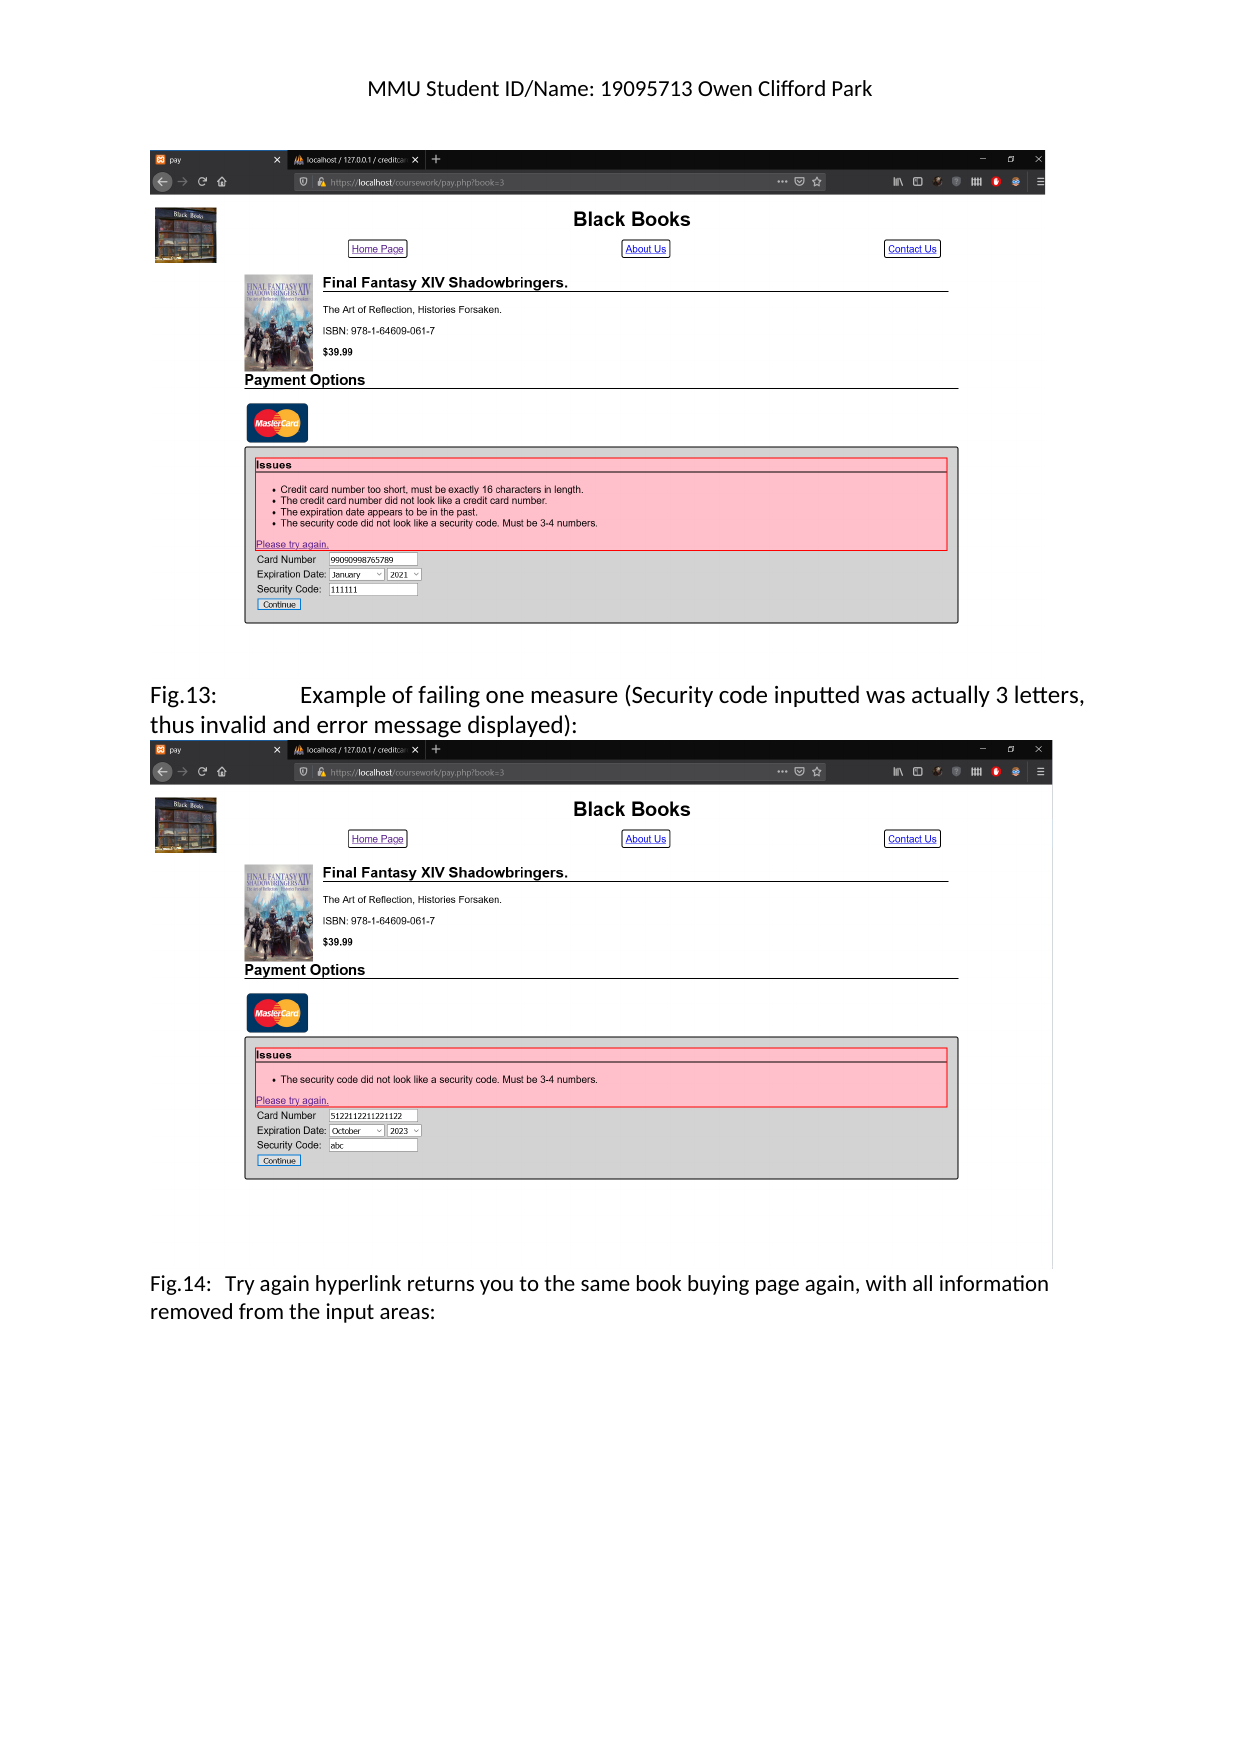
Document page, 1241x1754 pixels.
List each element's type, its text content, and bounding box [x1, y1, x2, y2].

text Fig.13: Example of failing one measure (Security code inputted was actually 3 letters, thus invalid and error message displayed): [150, 679, 1090, 740]
text Fig.14: Try again hyperlink returns you to the same book buying page again, with all information removed from the input areas: [150, 1269, 1090, 1325]
